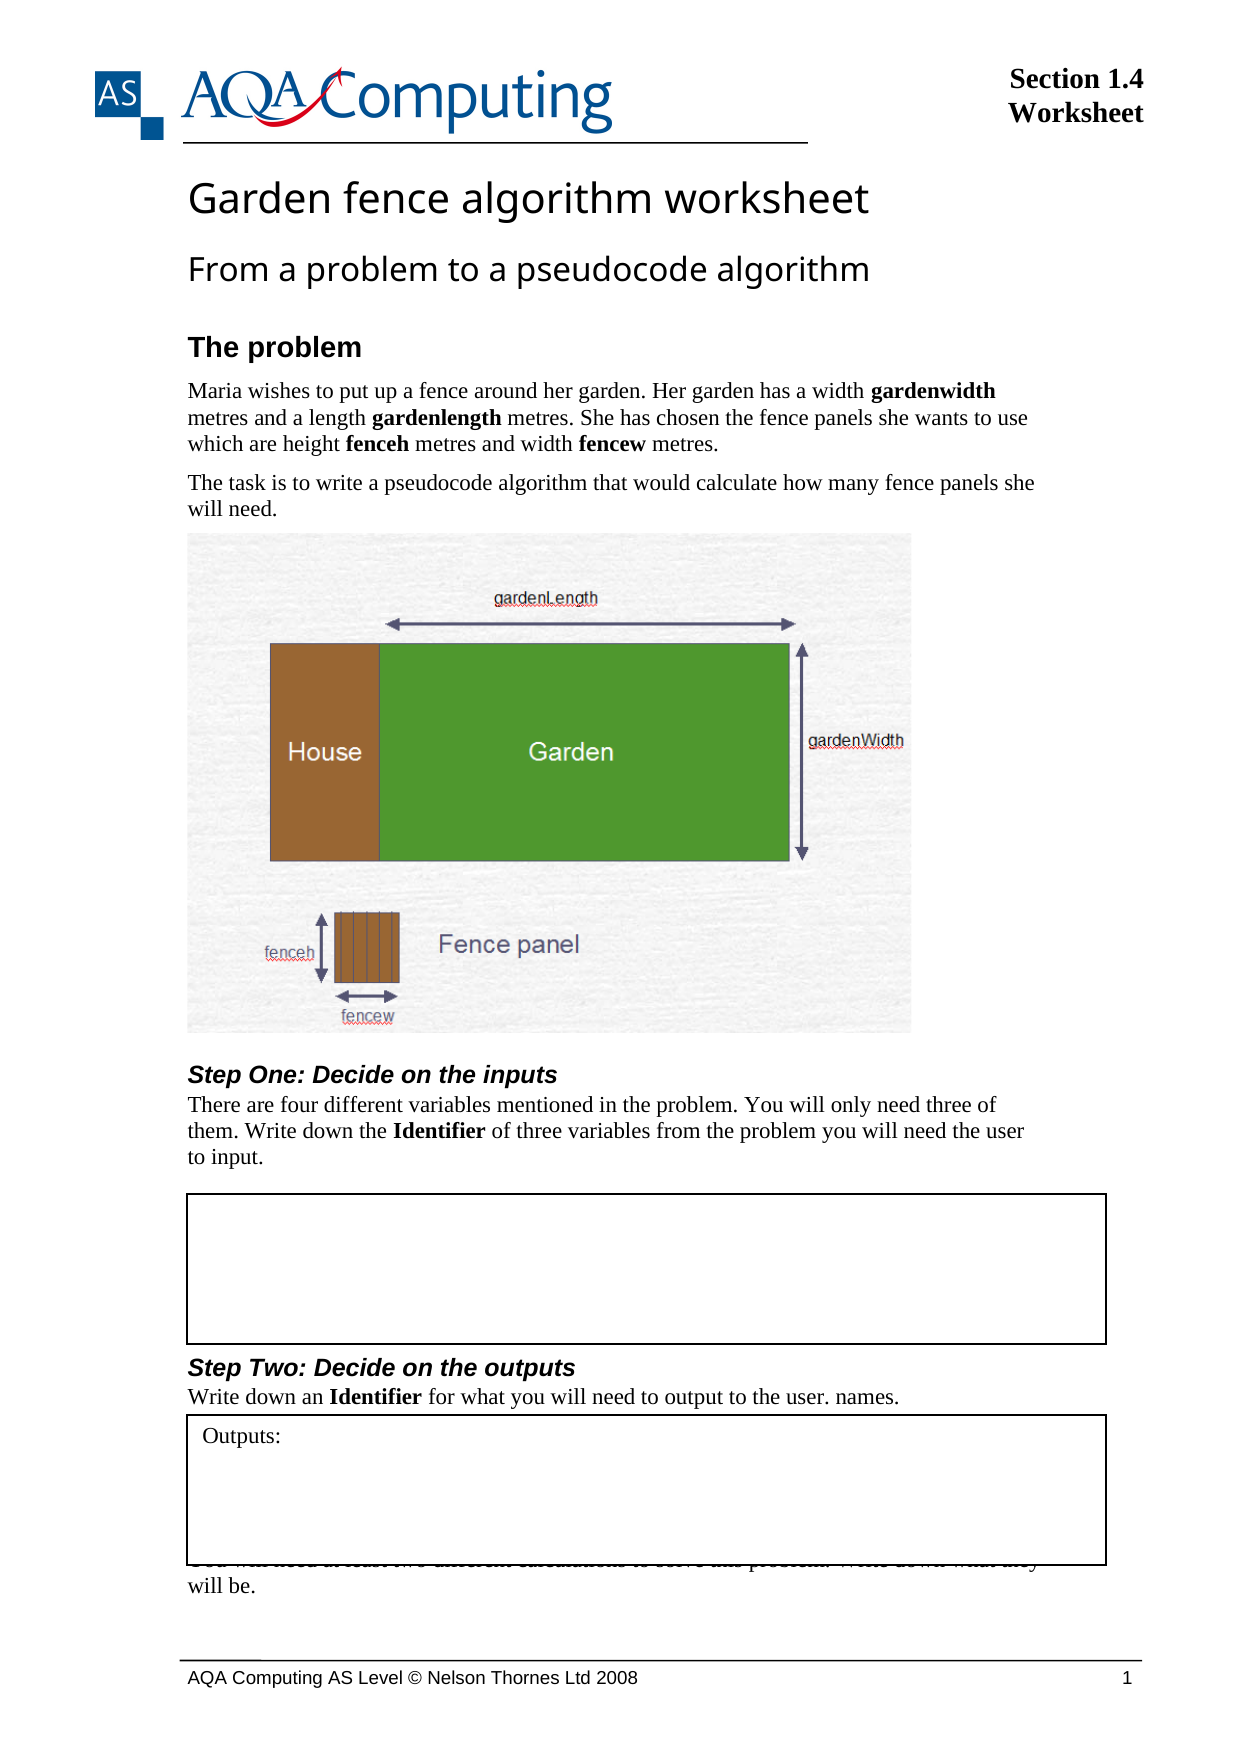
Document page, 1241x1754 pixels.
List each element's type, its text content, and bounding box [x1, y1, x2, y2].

text The task is to write a pseudocode algorithm that would calculate how many fence panels she will need. [187, 469, 1048, 521]
text Write down an Identifier for what you will need to output to the user. names. [187, 1383, 1048, 1410]
text Maria wishes to put up a fence around her garden. Her garden has a width gardenwidth metres and a length gardenlength metres. She has chosen the fence panels she wants to use which are height fenceh metres and width fencew metres. [187, 377, 1048, 456]
text Step One: Decide on the inputs [187, 1057, 1137, 1091]
picture [95, 59, 612, 140]
text There are four different variables mentioned in the problem. You will only need three of them. Write down the Identifier of three variables from the problem you will need the user to input. [187, 1091, 1048, 1170]
text From a problem to a pseudocode algorithm [187, 248, 1137, 290]
text You will need at least two different calculations to solve this problem. Write down what they will be. [187, 1566, 1048, 1598]
text Garden fence algorithm worksheet [187, 177, 1137, 223]
text Step Two: Decide on the outputs [187, 1350, 1137, 1383]
picture [187, 533, 912, 1033]
text The problem [187, 327, 1137, 365]
